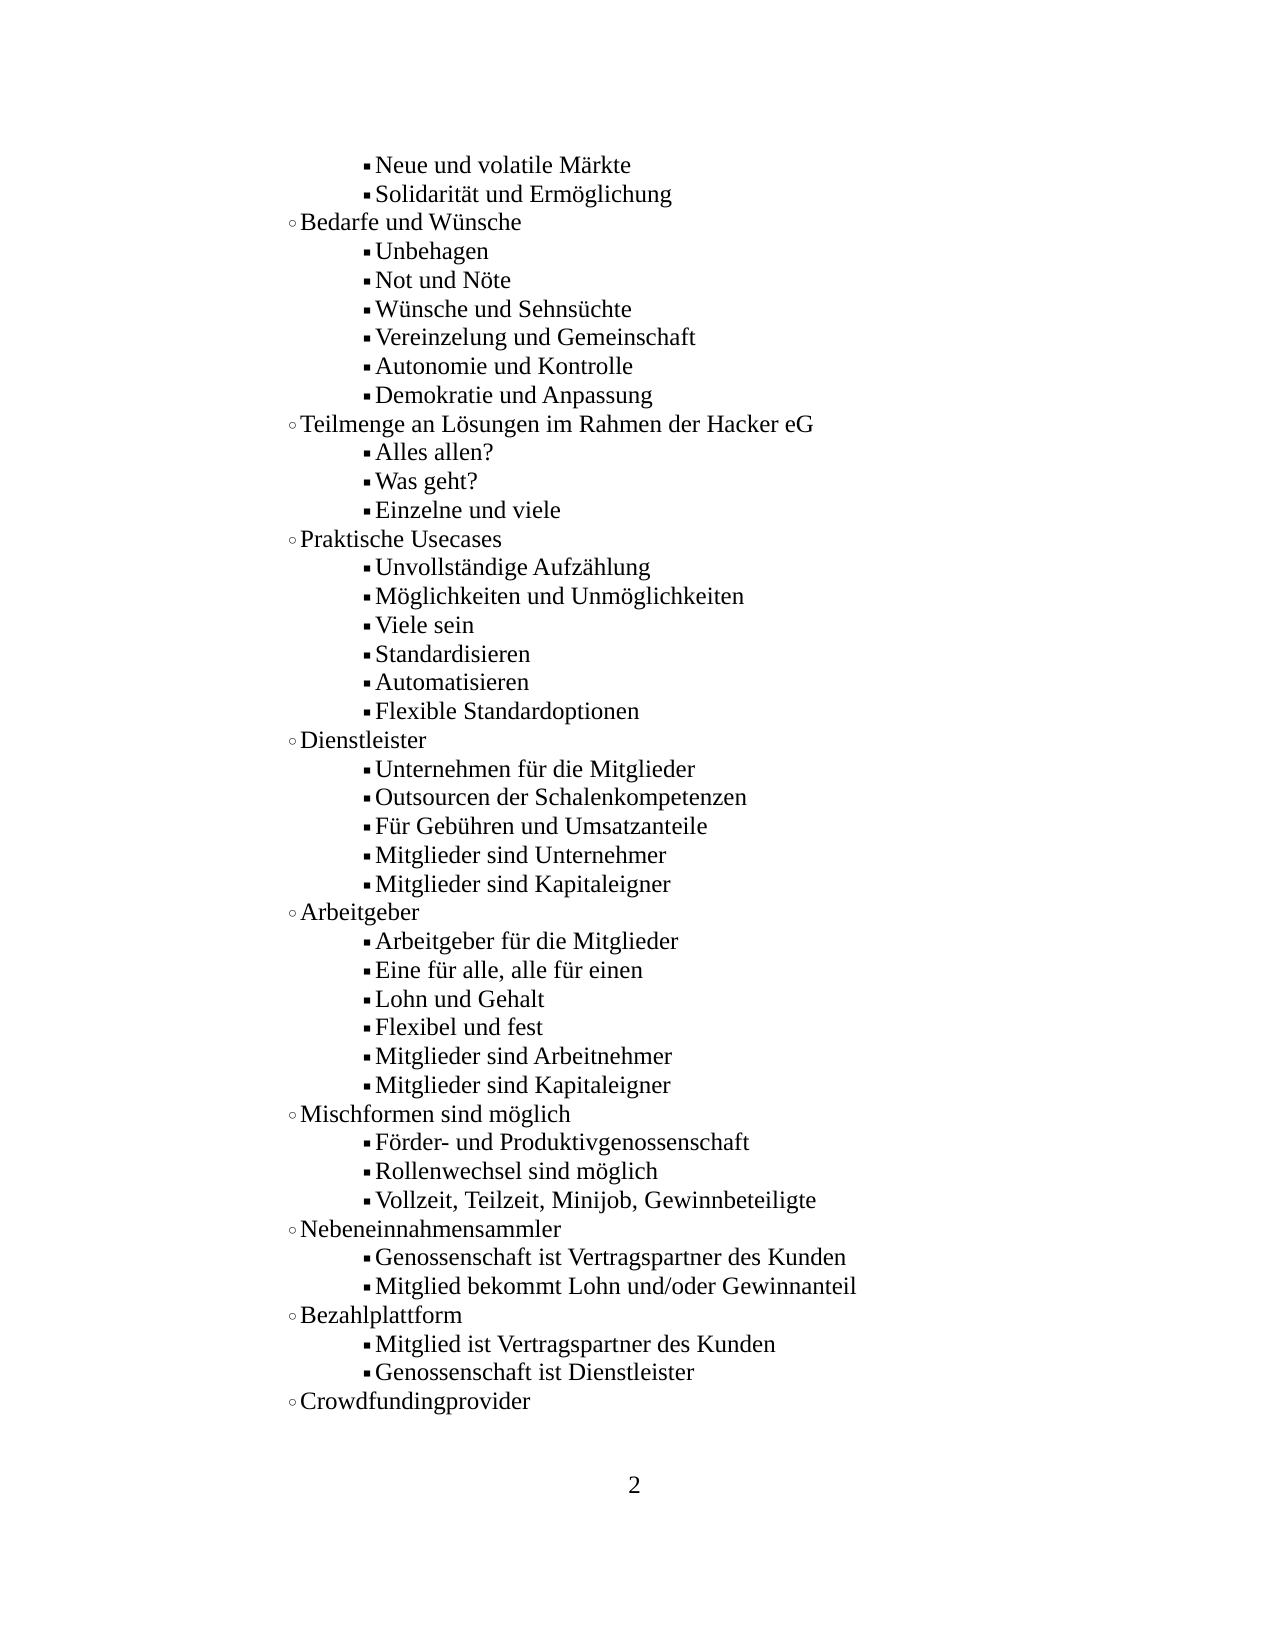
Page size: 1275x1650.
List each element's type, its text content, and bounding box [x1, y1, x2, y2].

list Mitglied bekommt Lohn und/oder Gewinnanteil [360, 1271, 1125, 1300]
list Outsourcen der Schalenkompetenzen [360, 782, 1125, 811]
list Unvollständige Aufzählung [360, 552, 1125, 581]
list Möglichkeiten und Unmöglichkeiten [360, 581, 1125, 610]
list Standardisieren [360, 639, 1125, 667]
list Für Gebühren und Umsatzanteile [360, 811, 1125, 840]
list Teilmenge an Lösungen im Rahmen der Hacker eG [285, 409, 1125, 437]
list Mitglieder sind Arbeitnehmer [360, 1041, 1125, 1070]
list Demokratie und Anpassung [360, 380, 1125, 409]
list Autonomie und Kontrolle [360, 351, 1125, 380]
list Eine für alle, alle für einen [360, 955, 1125, 984]
list Arbeitgeber für die Mitglieder [360, 926, 1125, 955]
list Mitglieder sind Kapitaleigner [360, 1070, 1125, 1099]
list Automatisieren [360, 667, 1125, 696]
list Flexibel und fest [360, 1012, 1125, 1041]
list Neue und volatile Märkte [360, 150, 1125, 179]
list Rollenwechsel sind möglich [360, 1156, 1125, 1185]
list Einzelne und viele [360, 495, 1125, 524]
list Unternehmen für die Mitglieder [360, 754, 1125, 782]
list Not und Nöte [360, 265, 1125, 294]
list Vollzeit, Teilzeit, Minijob, Gewinnbeteiligte [360, 1185, 1125, 1214]
list Lohn und Gehalt [360, 984, 1125, 1012]
list Arbeitgeber [285, 897, 1125, 926]
list Bezahlplattform [285, 1300, 1125, 1329]
list Dienstleister [285, 725, 1125, 754]
list Genossenschaft ist Vertragspartner des Kunden [360, 1242, 1125, 1271]
list Mitglieder sind Kapitaleigner [360, 869, 1125, 897]
list Alles allen? [360, 437, 1125, 466]
list Viele sein [360, 610, 1125, 639]
list Crowdfundingprovider [285, 1386, 1125, 1415]
list Wünsche und Sehnsüchte [360, 294, 1125, 322]
list Praktische Usecases [285, 524, 1125, 552]
list Vereinzelung und Gemeinschaft [360, 322, 1125, 351]
list Förder- und Produktivgenossenschaft [360, 1127, 1125, 1156]
list Was geht? [360, 466, 1125, 495]
list Flexible Standardoptionen [360, 696, 1125, 725]
list Solidarität und Ermöglichung [360, 179, 1125, 207]
list Bedarfe und Wünsche [285, 207, 1125, 236]
list Unbehagen [360, 236, 1125, 265]
list Mitglieder sind Unternehmer [360, 840, 1125, 869]
list Mischformen sind möglich [285, 1099, 1125, 1127]
list Genossenschaft ist Dienstleister [360, 1357, 1125, 1386]
list Mitglied ist Vertragspartner des Kunden [360, 1329, 1125, 1357]
list Nebeneinnahmensammler [285, 1214, 1125, 1242]
